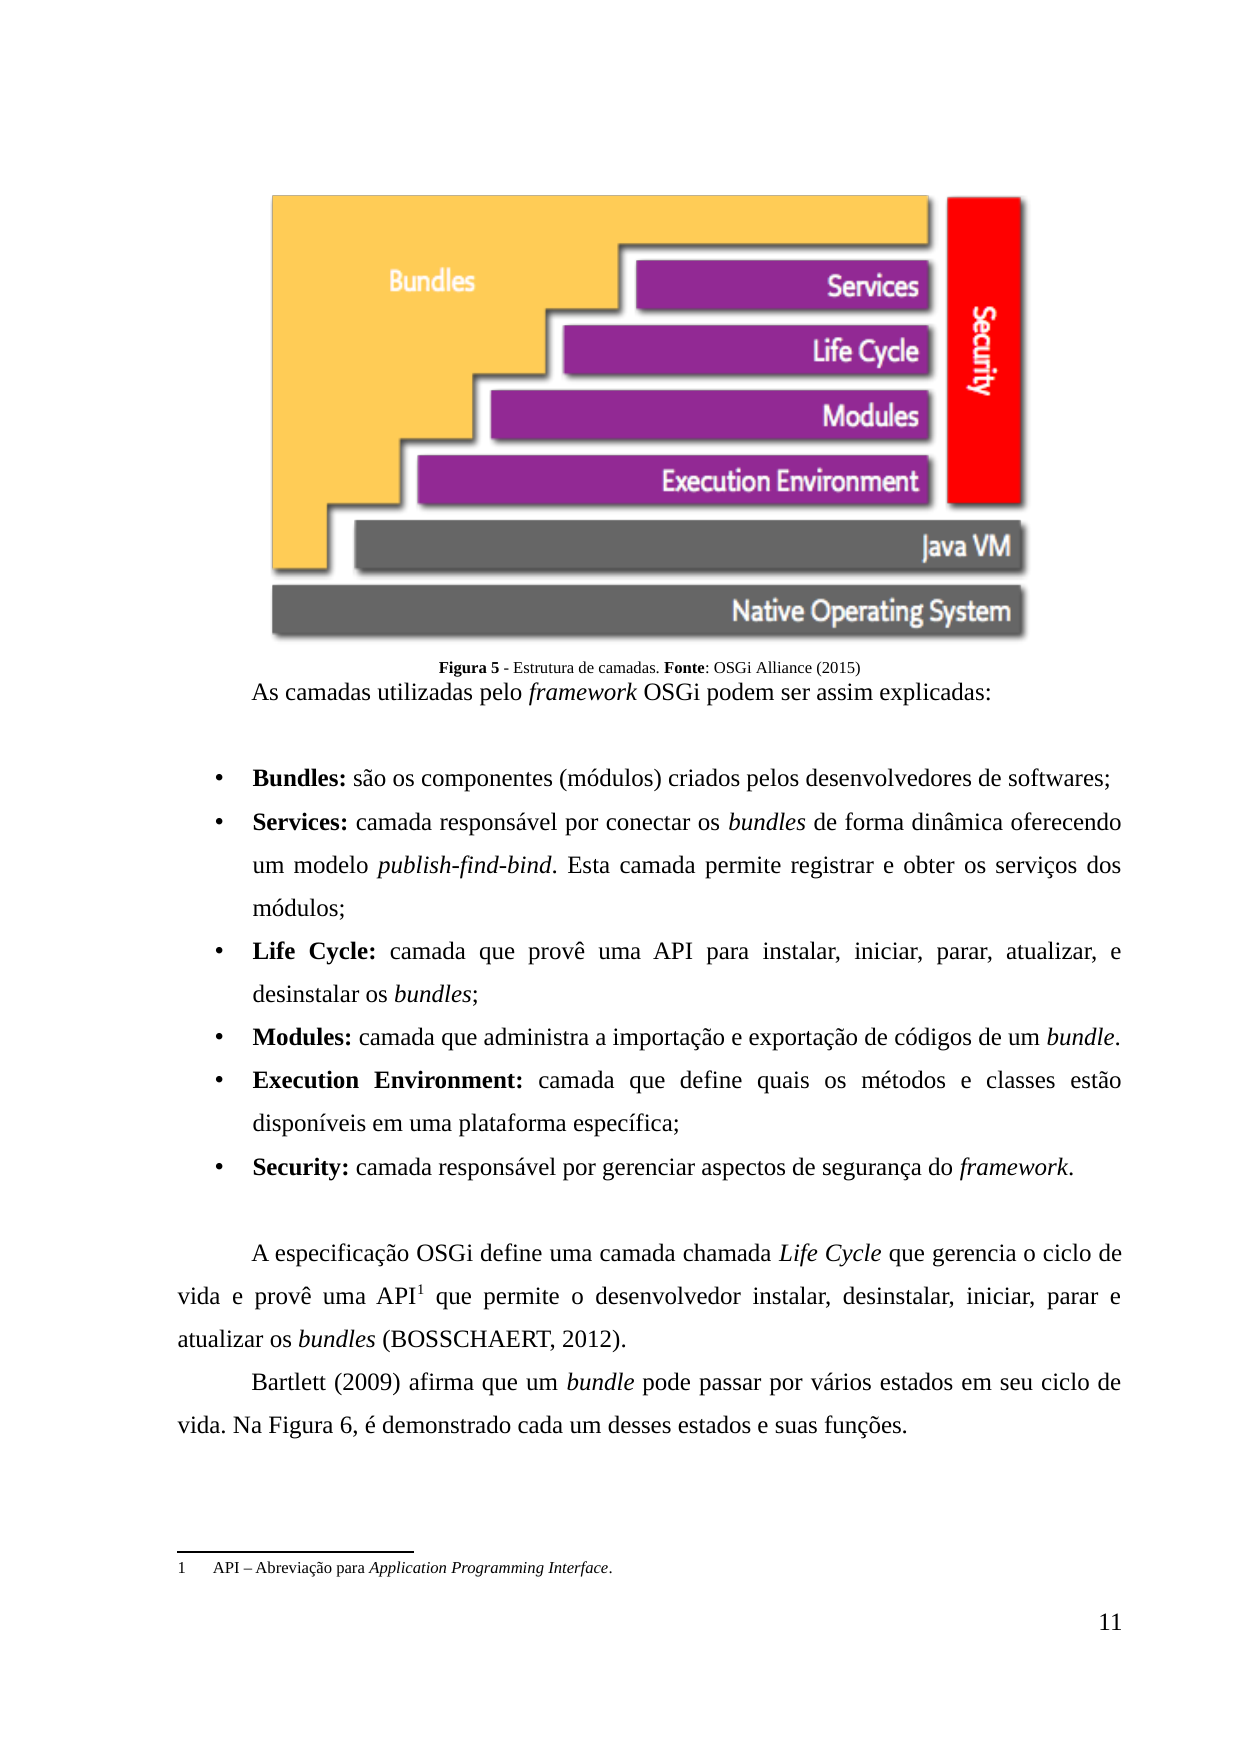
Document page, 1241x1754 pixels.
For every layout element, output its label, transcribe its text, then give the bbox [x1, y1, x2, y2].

text A especificação OSGi define uma camada chamada Life Cycle que gerencia o ciclo de vida e provê uma API que permite o desenvolvedor instalar, desinstalar, iniciar, parar e atualizar os bundles (BOSSCHAERT, 2012). [177, 1238, 1122, 1353]
text As camadas utilizadas pelo framework OSGi podem ser assim explicadas: [177, 220, 1122, 706]
text Figura 5 - Estrutura de camadas. Fonte: OSGi Alliance (2015) [255, 659, 1044, 677]
list Execution Environment: camada que define quais os métodos e classes estão disponíveis em uma plataforma específica; [215, 1065, 1122, 1137]
list Security: camada responsável por gerenciar aspectos de segurança do framework. [215, 1152, 1122, 1180]
text API – Abreviação para Application Programming Interface. [177, 1558, 1122, 1577]
picture [254, 177, 1045, 659]
list Bundles: são os componentes (módulos) criados pelos desenvolvedores de softwares; [215, 763, 1122, 792]
text Bartlett (2009) afirma que um bundle pode passar por vários estados em seu ciclo de vida. Na Figura 6, é demonstrado cada um desses estados e suas funções. [177, 1367, 1122, 1439]
list Modules: camada que administra a importação e exportação de códigos de um bundle. [215, 1022, 1122, 1051]
list Services: camada responsável por conectar os bundles de forma dinâmica oferecendo um modelo publish-find-bind. Esta camada permite registrar e obter os serviços dos módulos; [215, 807, 1122, 922]
list Life Cycle: camada que provê uma API para instalar, iniciar, parar, atualizar, e desinstalar os bundles; [215, 936, 1122, 1008]
